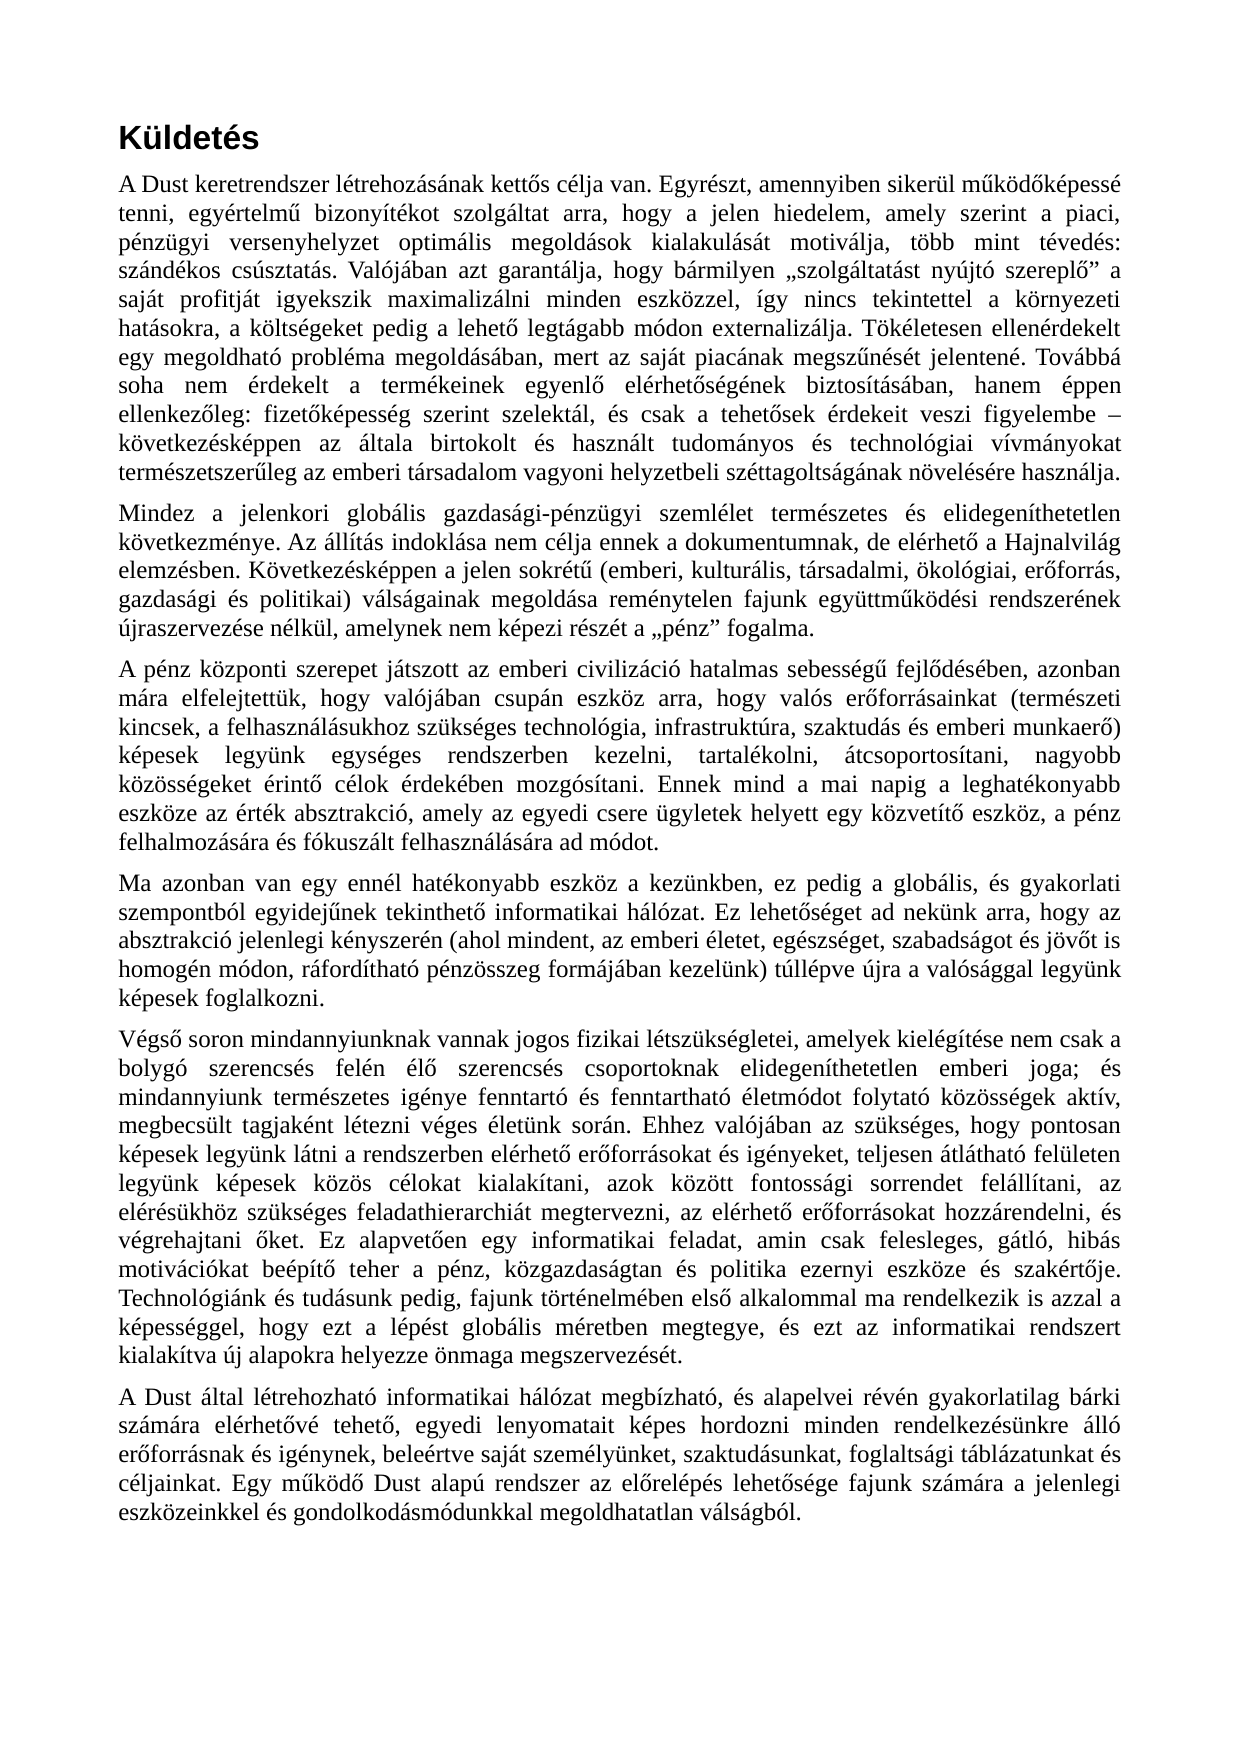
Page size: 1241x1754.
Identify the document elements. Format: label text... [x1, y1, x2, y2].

text Ma azonban van egy ennél hatékonyabb eszköz a kezünkben, ez pedig a globális, és gyakorlati szempontból egyidejűnek tekinthető informatikai hálózat. Ez lehetőséget ad nekünk arra, hogy az absztrakció jelenlegi kényszerén (ahol mindent, az emberi életet, egészséget, szabadságot és jövőt is homogén módon, ráfordítható pénzösszeg formájában kezelünk) túllépve újra a valósággal legyünk képesek foglalkozni. [118, 868, 1122, 1012]
text A Dust keretrendszer létrehozásának kettős célja van. Egyrészt, amennyiben sikerül működőképessé tenni, egyértelmű bizonyítékot szolgáltat arra, hogy a jelen hiedelem, amely szerint a piaci, pénzügyi versenyhelyzet optimális megoldások kialakulását motiválja, több mint tévedés: szándékos csúsztatás. Valójában azt garantálja, hogy bármilyen „szolgáltatást nyújtó szereplő” a saját profitját igyekszik maximalizálni minden eszközzel, így nincs tekintettel a környezeti hatásokra, a költségeket pedig a lehető legtágabb módon externalizálja. Tökéletesen ellenérdekelt egy megoldható probléma megoldásában, mert az saját piacának megszűnését jelentené. Továbbá soha nem érdekelt a termékeinek egyenlő elérhetőségének biztosításában, hanem éppen ellenkezőleg: fizetőképesség szerint szelektál, és csak a tehetősek érdekeit veszi figyelembe – következésképpen az általa birtokolt és használt tudományos és technológiai vívmányokat természetszerűleg az emberi társadalom vagyoni helyzetbeli széttagoltságának növelésére használja. [118, 169, 1122, 486]
text A pénz központi szerepet játszott az emberi civilizáció hatalmas sebességű fejlődésében, azonban mára elfelejtettük, hogy valójában csupán eszköz arra, hogy valós erőforrásainkat (természeti kincsek, a felhasználásukhoz szükséges technológia, infrastruktúra, szaktudás és emberi munkaerő) képesek legyünk egységes rendszerben kezelni, tartalékolni, átcsoportosítani, nagyobb közösségeket érintő célok érdekében mozgósítani. Ennek mind a mai napig a leghatékonyabb eszköze az érték absztrakció, amely az egyedi csere ügyletek helyett egy közvetítő eszköz, a pénz felhalmozására és fókuszált felhasználására ad módot. [118, 654, 1122, 856]
text A Dust által létrehozható informatikai hálózat megbízható, és alapelvei révén gyakorlatilag bárki számára elérhetővé tehető, egyedi lenyomatait képes hordozni minden rendelkezésünkre álló erőforrásnak és igénynek, beleértve saját személyünket, szaktudásunkat, foglaltsági táblázatunkat és céljainkat. Egy működő Dust alapú rendszer az előrelépés lehetősége fajunk számára a jelenlegi eszközeinkkel és gondolkodásmódunkkal megoldhatatlan válságból. [118, 1382, 1122, 1526]
text Mindez a jelenkori globális gazdasági-pénzügyi szemlélet természetes és elidegeníthetetlen következménye. Az állítás indoklása nem célja ennek a dokumentumnak, de elérhető a Hajnalvilág elemzésben. Következésképpen a jelen sokrétű (emberi, kulturális, társadalmi, ökológiai, erőforrás, gazdasági és politikai) válságainak megoldása reménytelen fajunk együttműködési rendszerének újraszervezése nélkül, amelynek nem képezi részét a „pénz” fogalma. [118, 498, 1122, 642]
subtitle Küldetés [118, 118, 1122, 157]
text Végső soron mindannyiunknak vannak jogos fizikai létszükségletei, amelyek kielégítése nem csak a bolygó szerencsés felén élő szerencsés csoportoknak elidegeníthetetlen emberi joga; és mindannyiunk természetes igénye fenntartó és fenntartható életmódot folytató közösségek aktív, megbecsült tagjaként létezni véges életünk során. Ehhez valójában az szükséges, hogy pontosan képesek legyünk látni a rendszerben elérhető erőforrásokat és igényeket, teljesen átlátható felületen legyünk képesek közös célokat kialakítani, azok között fontossági sorrendet felállítani, az elérésükhöz szükséges feladathierarchiát megtervezni, az elérhető erőforrásokat hozzárendelni, és végrehajtani őket. Ez alapvetően egy informatikai feladat, amin csak felesleges, gátló, hibás motivációkat beépítő teher a pénz, közgazdaságtan és politika ezernyi eszköze és szakértője. Technológiánk és tudásunk pedig, fajunk történelmében első alkalommal ma rendelkezik is azzal a képességgel, hogy ezt a lépést globális méretben megtegye, és ezt az informatikai rendszert kialakítva új alapokra helyezze önmaga megszervezését. [118, 1024, 1122, 1369]
